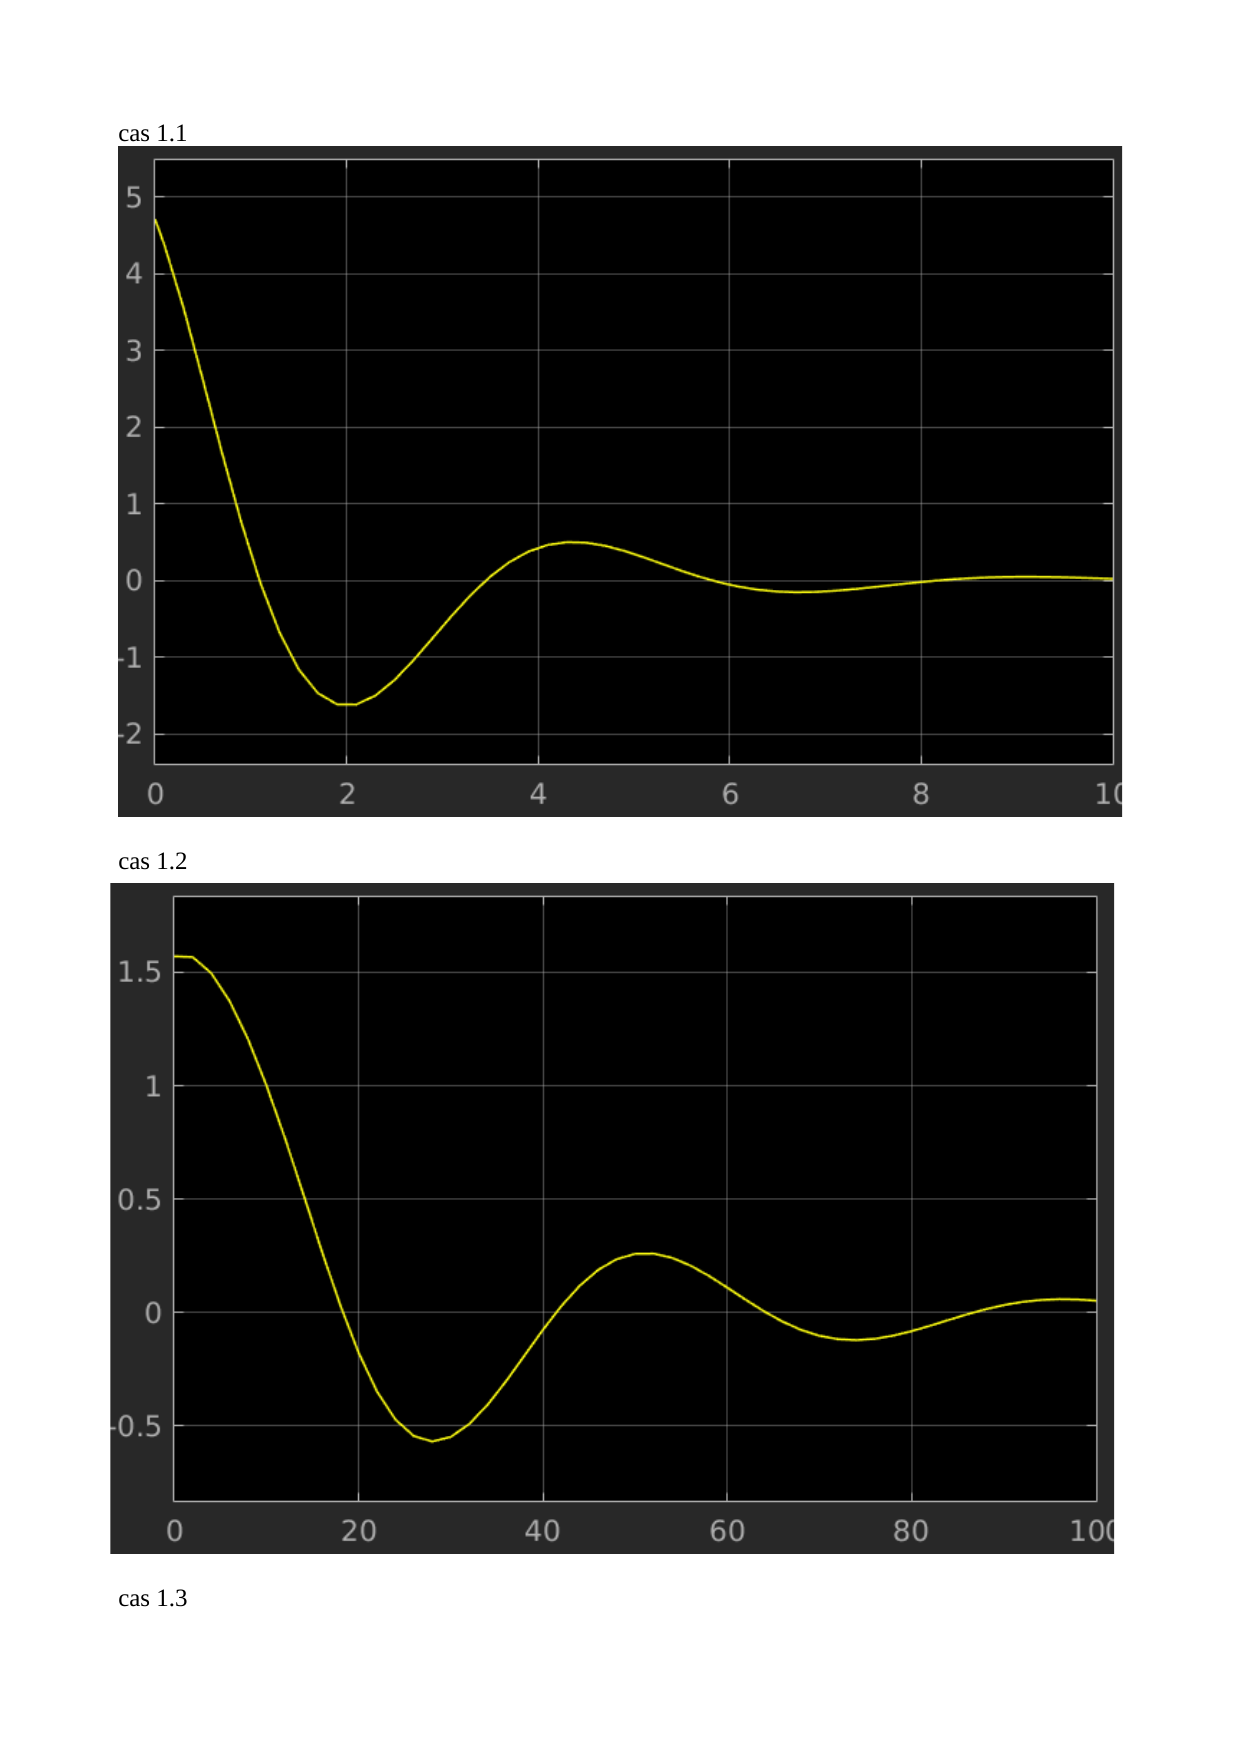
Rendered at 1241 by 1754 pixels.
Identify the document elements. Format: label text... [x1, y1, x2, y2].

text cas 1.1 [118, 118, 1122, 146]
text cas 1.3 [118, 1583, 1122, 1611]
picture [118, 146, 1123, 817]
text cas 1.2 [118, 846, 1122, 874]
picture [110, 883, 1115, 1554]
